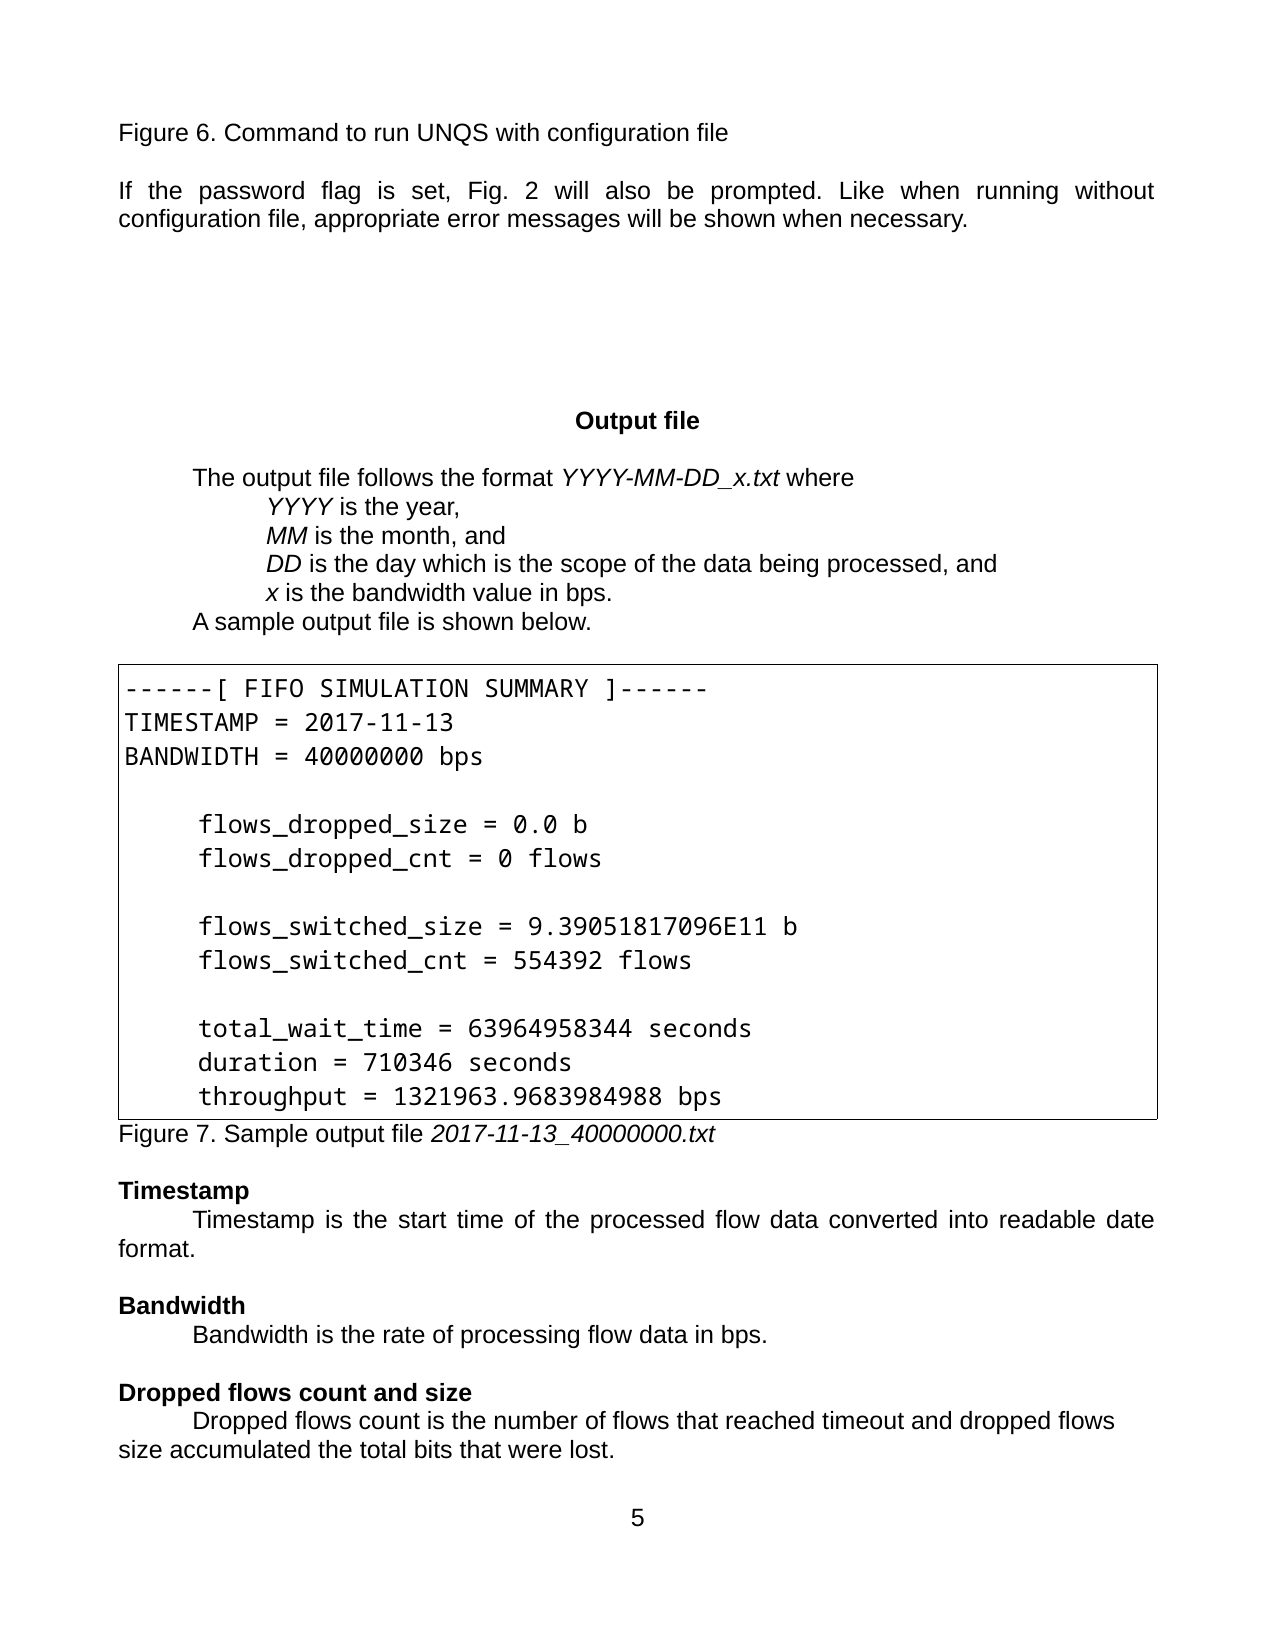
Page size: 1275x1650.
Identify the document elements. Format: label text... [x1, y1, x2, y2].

text If the password flag is set, Fig. 2 will also be prompted. Like when running without configuration file, appropriate error messages will be shown when necessary. [118, 176, 1157, 233]
text Timestamp is the start time of the processed flow data converted into readable date format. [118, 1205, 1157, 1263]
text DD is the day which is the scope of the data being processed, and [118, 549, 1157, 578]
text Timestamp [118, 1176, 1157, 1205]
text Bandwidth [118, 1291, 1157, 1320]
text Bandwidth is the rate of processing flow data in bps. [118, 1320, 1157, 1349]
table_header ------[ FIFO SIMULATION SUMMARY ]------ TIMESTAMP = 2017-11-13 BANDWIDTH = 40000000 bps flows_dropped_size = 0.0 b flows_dropped_cnt = 0 flows flows_switched_size = 9.39051817096E11 b flows_switched_cnt = 554392 flows total_wait_time = 63964958344 seconds duration = 710346 seconds throughput = 1321963.9683984988 bps [119, 665, 1157, 1119]
text Dropped flows count and size [118, 1378, 1157, 1406]
text Output file [118, 406, 1157, 434]
text Dropped flows count is the number of flows that reached timeout and dropped flows size accumulated the total bits that were lost. [118, 1406, 1157, 1464]
text MM is the month, and [118, 521, 1157, 549]
text The output file follows the format YYYY-MM-DD_x.txt where [118, 463, 1157, 492]
text x is the bandwidth value in bps. [118, 578, 1157, 607]
text Figure 6. Command to run UNQS with configuration file [118, 118, 1157, 147]
text A sample output file is shown below. [118, 607, 1157, 636]
text Figure 7. Sample output file 2017-11-13_40000000.txt [118, 1120, 1157, 1148]
text YYYY is the year, [118, 492, 1157, 521]
